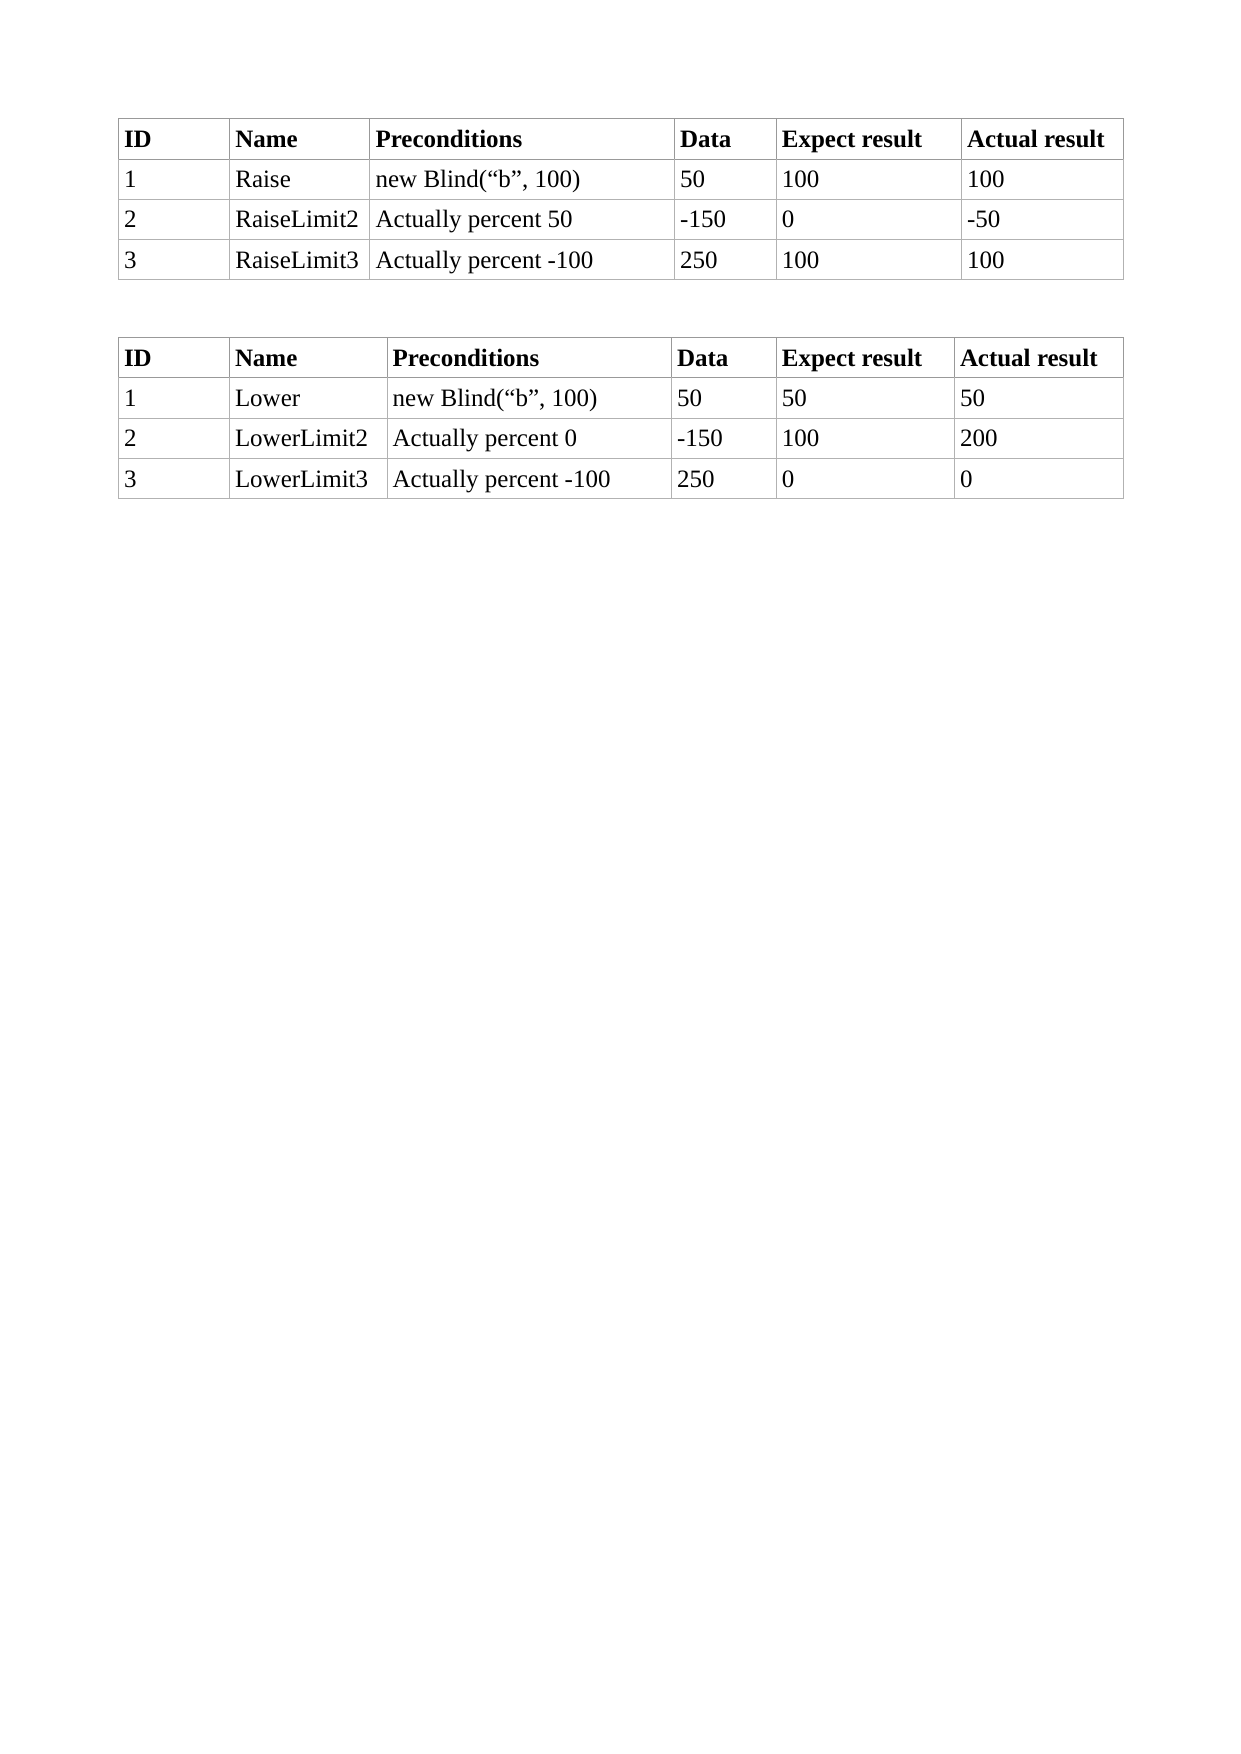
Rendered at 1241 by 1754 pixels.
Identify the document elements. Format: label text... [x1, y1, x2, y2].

table_cell RaiseLimit3 [230, 240, 369, 279]
table_cell Actually percent 50 [370, 200, 674, 239]
table_cell 0 [955, 459, 1123, 498]
table_cell 0 [777, 200, 961, 239]
table_cell 50 [675, 160, 776, 199]
table_cell 0 [777, 459, 954, 498]
table_cell 2 [119, 419, 229, 458]
table_cell Actually percent -100 [370, 240, 674, 279]
table_header ID [119, 338, 229, 377]
table_cell RaiseLimit2 [230, 200, 369, 239]
table_cell 1 [119, 160, 229, 199]
table_cell Actually percent 0 [388, 419, 671, 458]
table_cell 50 [672, 378, 776, 418]
table_cell -50 [962, 200, 1123, 239]
table_cell -150 [672, 419, 776, 458]
table_header Expect result [777, 119, 961, 158]
table_cell new Blind(“b”, 100) [388, 378, 671, 418]
table_header Actual result [955, 338, 1123, 377]
table_cell 200 [955, 419, 1123, 458]
table_cell 2 [119, 200, 229, 239]
table_cell 100 [962, 240, 1123, 279]
table_header Preconditions [388, 338, 671, 377]
table_cell 100 [962, 160, 1123, 199]
table_header Expect result [777, 338, 954, 377]
table_cell 100 [777, 240, 961, 279]
table_cell LowerLimit2 [230, 419, 387, 458]
table_header Name [230, 119, 369, 158]
table_header Name [230, 338, 387, 377]
table_cell 50 [777, 378, 954, 418]
table_cell 3 [119, 240, 229, 279]
table_cell 100 [777, 419, 954, 458]
table_cell Raise [230, 160, 369, 199]
table_header Preconditions [370, 119, 674, 158]
table_cell -150 [675, 200, 776, 239]
table_cell 250 [675, 240, 776, 279]
table_cell 3 [119, 459, 229, 498]
table_cell Actually percent -100 [388, 459, 671, 498]
table_cell 1 [119, 378, 229, 418]
table_cell 100 [777, 160, 961, 199]
table_cell 50 [955, 378, 1123, 418]
table_header Actual result [962, 119, 1123, 158]
table_header ID [119, 119, 229, 158]
table_cell Lower [230, 378, 387, 418]
table_cell new Blind(“b”, 100) [370, 160, 674, 199]
table_header Data [672, 338, 776, 377]
table_cell LowerLimit3 [230, 459, 387, 498]
table_cell 250 [672, 459, 776, 498]
table_header Data [675, 119, 776, 158]
